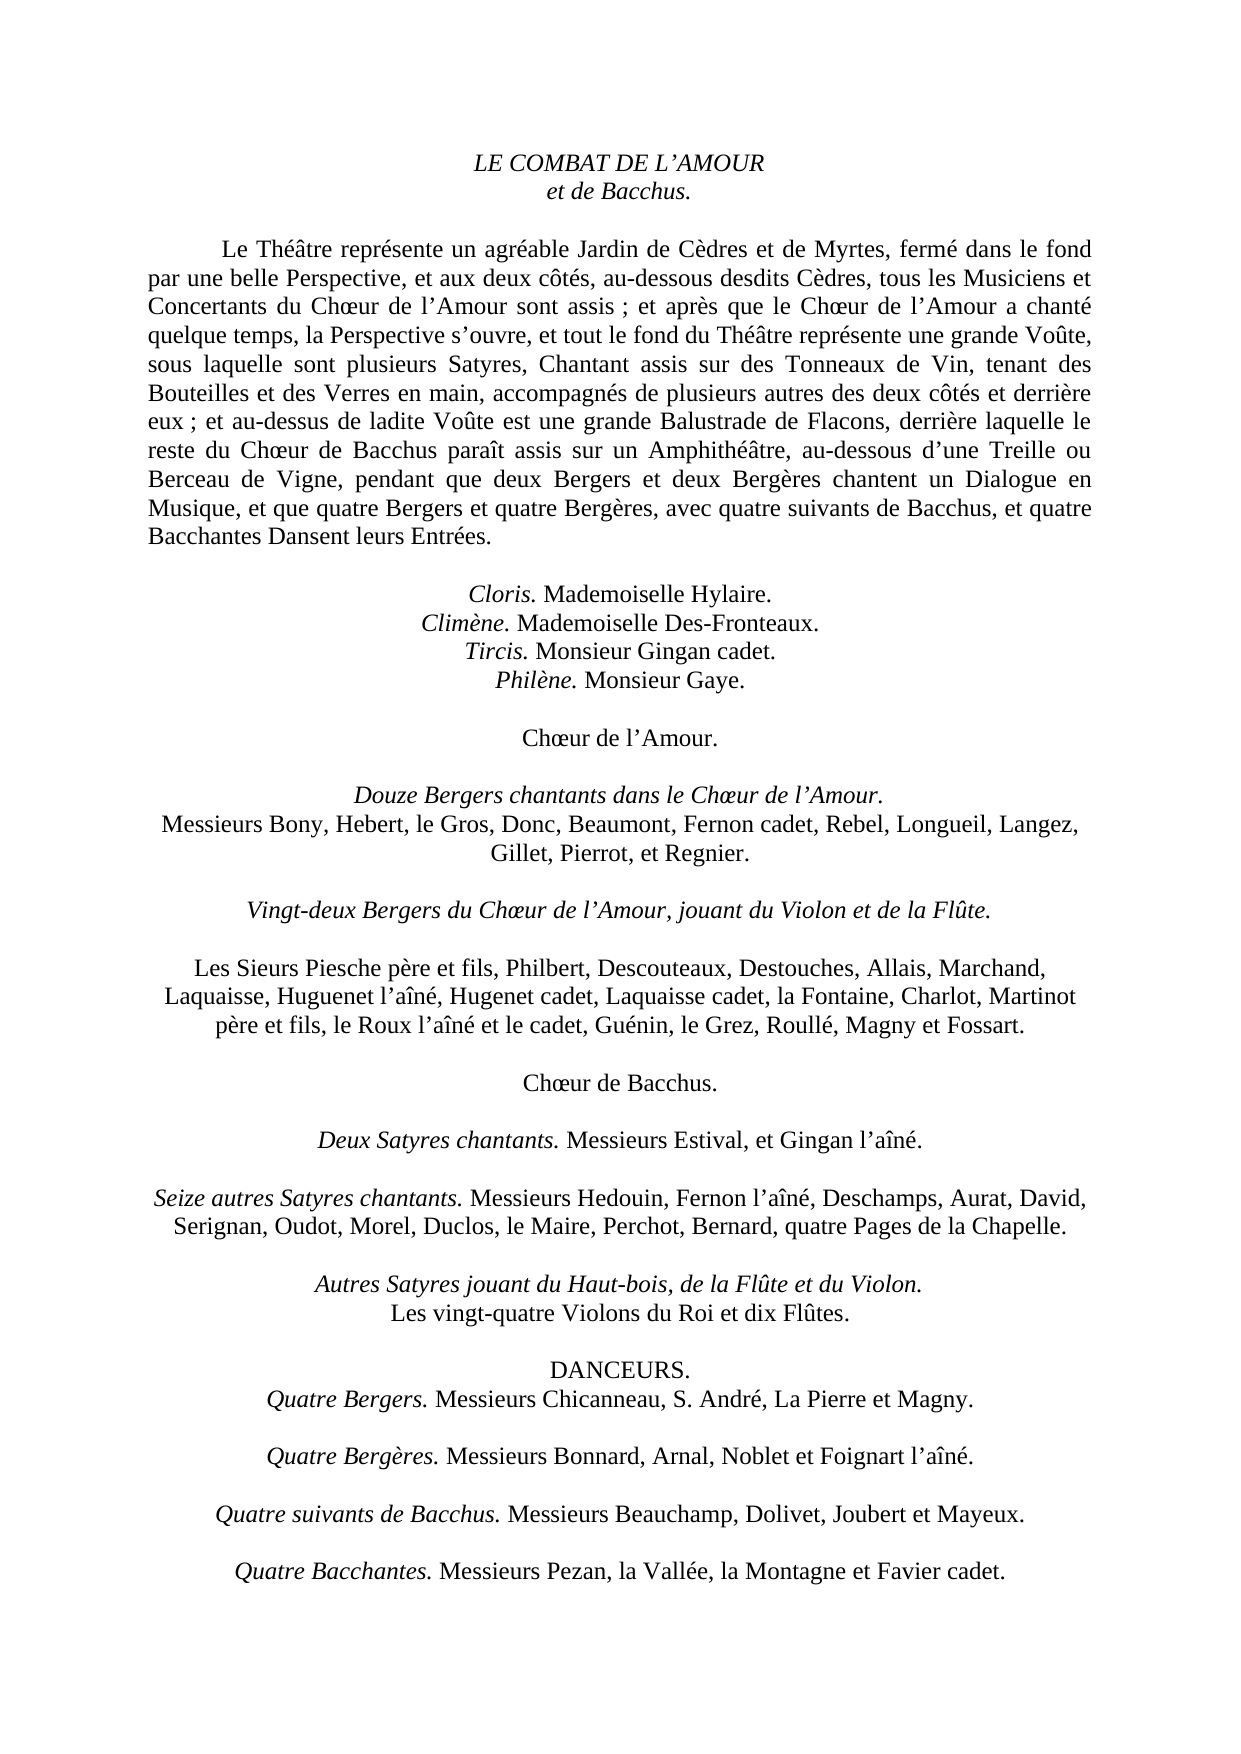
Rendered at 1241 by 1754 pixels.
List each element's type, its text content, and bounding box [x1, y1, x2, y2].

text DANCEURS. [148, 1355, 1093, 1384]
text Chœur de l’Amour. [148, 723, 1093, 751]
text Quatre suivants de Bacchus. Messieurs Beauchamp, Dolivet, Joubert et Mayeux. [148, 1499, 1093, 1528]
text et de Bacchus. [148, 176, 1093, 205]
text Chœur de Bacchus. [148, 1068, 1093, 1096]
text Deux Satyres chantants. Messieurs Estival, et Gingan l’aîné. [148, 1125, 1093, 1154]
text Vingt-deux Bergers du Chœur de l’Amour, jouant du Violon et de la Flûte. [148, 895, 1093, 924]
text Les vingt-quatre Violons du Roi et dix Flûtes. [148, 1298, 1093, 1326]
text Quatre Bergers. Messieurs Chicanneau, S. André, La Pierre et Magny. [148, 1384, 1093, 1413]
text Douze Bergers chantants dans le Chœur de l’Amour. [148, 780, 1093, 809]
text Les Sieurs Piesche père et fils, Philbert, Descouteaux, Destouches, Allais, Marchand, Laquaisse, Huguenet l’aîné, Hugenet cadet, Laquaisse cadet, la Fontaine, Charlot, Martinot père et fils, le Roux l’aîné et le cadet, Guénin, le Grez, Roullé, Magny et Fossart. [148, 953, 1093, 1039]
text Messieurs Bony, Hebert, le Gros, Donc, Beaumont, Fernon cadet, Rebel, Longueil, Langez, Gillet, Pierrot, et Regnier. [148, 809, 1093, 866]
text Quatre Bacchantes. Messieurs Pezan, la Vallée, la Montagne et Favier cadet. [148, 1556, 1093, 1585]
text LE COMBAT DE L’AMOUR [148, 148, 1093, 176]
text Quatre Bergères. Messieurs Bonnard, Arnal, Noblet et Foignart l’aîné. [148, 1441, 1093, 1470]
text Tircis. Monsieur Gingan cadet. [148, 636, 1093, 665]
text Philène. Monsieur Gaye. [148, 665, 1093, 694]
text Autres Satyres jouant du Haut-bois, de la Flûte et du Violon. [148, 1269, 1093, 1298]
text Le Théâtre représente un agréable Jardin de Cèdres et de Myrtes, fermé dans le fond par une belle Perspective, et aux deux côtés, au-dessous desdits Cèdres, tous les Musiciens et Concertants du Chœur de l’Amour sont assis ; et après que le Chœur de l’Amour a chanté quelque temps, la Perspective s’ouvre, et tout le fond du Théâtre représente une grande Voûte, sous laquelle sont plusieurs Satyres, Chantant assis sur des Tonneaux de Vin, tenant des Bouteilles et des Verres en main, accompagnés de plusieurs autres des deux côtés et derrière eux ; et au-dessus de ladite Voûte est une grande Balustrade de Flacons, derrière laquelle le reste du Chœur de Bacchus paraît assis sur un Amphithéâtre, au-dessous d’une Treille ou Berceau de Vigne, pendant que deux Bergers et deux Bergères chantent un Dialogue en Musique, et que quatre Bergers et quatre Bergères, avec quatre suivants de Bacchus, et quatre Bacchantes Dansent leurs Entrées. [148, 234, 1093, 550]
text Seize autres Satyres chantants. Messieurs Hedouin, Fernon l’aîné, Deschamps, Aurat, David, Serignan, Oudot, Morel, Duclos, le Maire, Perchot, Bernard, quatre Pages de la Chapelle. [148, 1183, 1093, 1240]
text Climène. Mademoiselle Des-Fronteaux. [148, 608, 1093, 636]
text Cloris. Mademoiselle Hylaire. [148, 579, 1093, 608]
